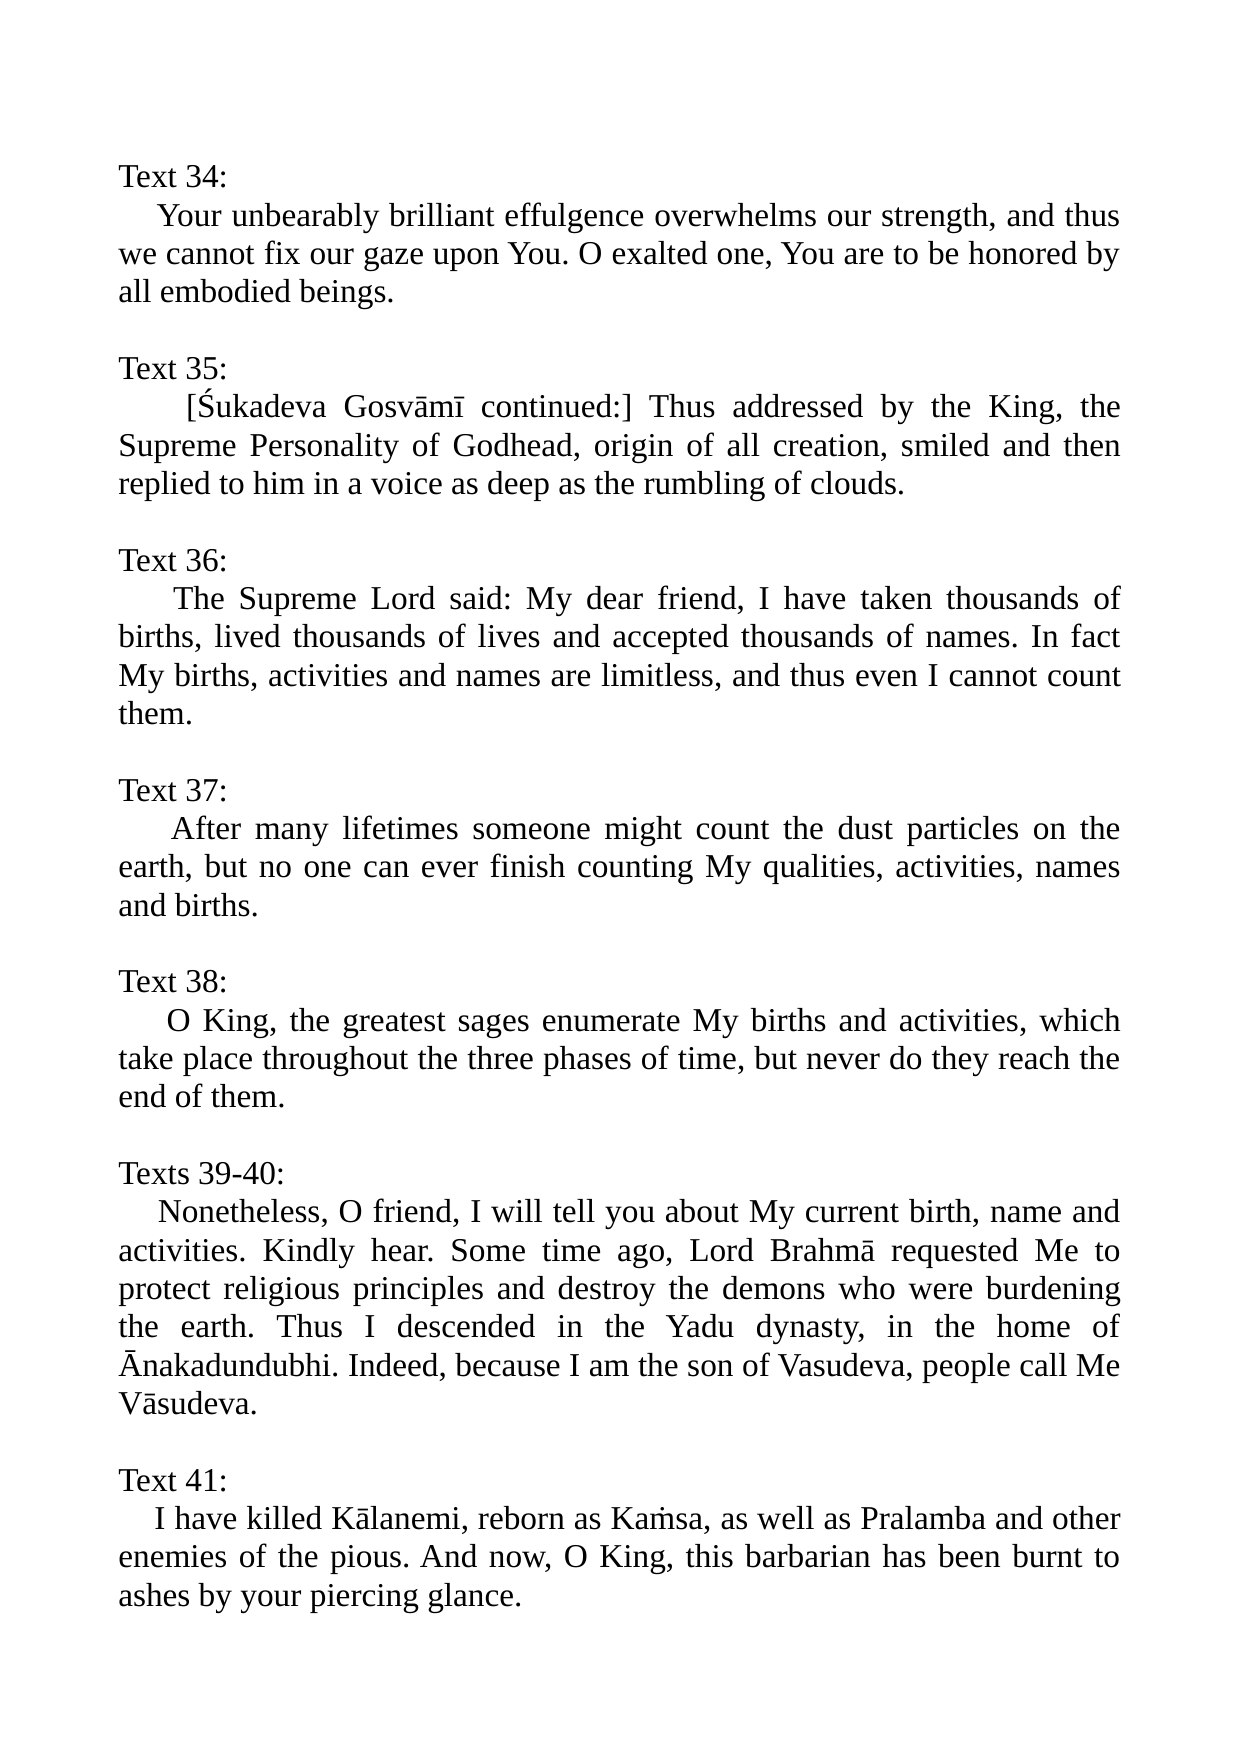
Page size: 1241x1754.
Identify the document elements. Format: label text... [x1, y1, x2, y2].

text Text 37: [118, 770, 1122, 808]
text Your unbearably brilliant effulgence overwhelms our strength, and thus we cannot fix our gaze upon You. O exalted one, You are to be honored by all embodied beings. [118, 195, 1122, 310]
text Text 41: [118, 1460, 1122, 1498]
text Texts 39-40: [118, 1153, 1122, 1191]
text Text 38: [118, 961, 1122, 1000]
text Text 34: [118, 156, 1122, 195]
text Text 36: [118, 540, 1122, 578]
text After many lifetimes someone might count the dust particles on the earth, but no one can ever finish counting My qualities, activities, names and births. [118, 808, 1122, 923]
text I have killed Kālanemi, reborn as Kaṁsa, as well as Pralamba and other enemies of the pious. And now, O King, this barbarian has been burnt to ashes by your piercing glance. [118, 1498, 1122, 1613]
text [Śukadeva Gosvāmī continued:] Thus addressed by the King, the Supreme Personality of Godhead, origin of all creation, smiled and then replied to him in a voice as deep as the rumbling of clouds. [118, 386, 1122, 501]
text O King, the greatest sages enumerate My births and activities, which take place throughout the three phases of time, but never do they reach the end of them. [118, 1000, 1122, 1115]
text Text 35: [118, 348, 1122, 386]
text Nonetheless, O friend, I will tell you about My current birth, name and activities. Kindly hear. Some time ago, Lord Brahmā requested Me to protect religious principles and destroy the demons who were burdening the earth. Thus I descended in the Yadu dynasty, in the home of Ānakadundubhi. Indeed, because I am the son of Vasudeva, people call Me Vāsudeva. [118, 1191, 1122, 1421]
text The Supreme Lord said: My dear friend, I have taken thousands of births, lived thousands of lives and accepted thousands of names. In fact My births, activities and names are limitless, and thus even I cannot count them. [118, 578, 1122, 731]
